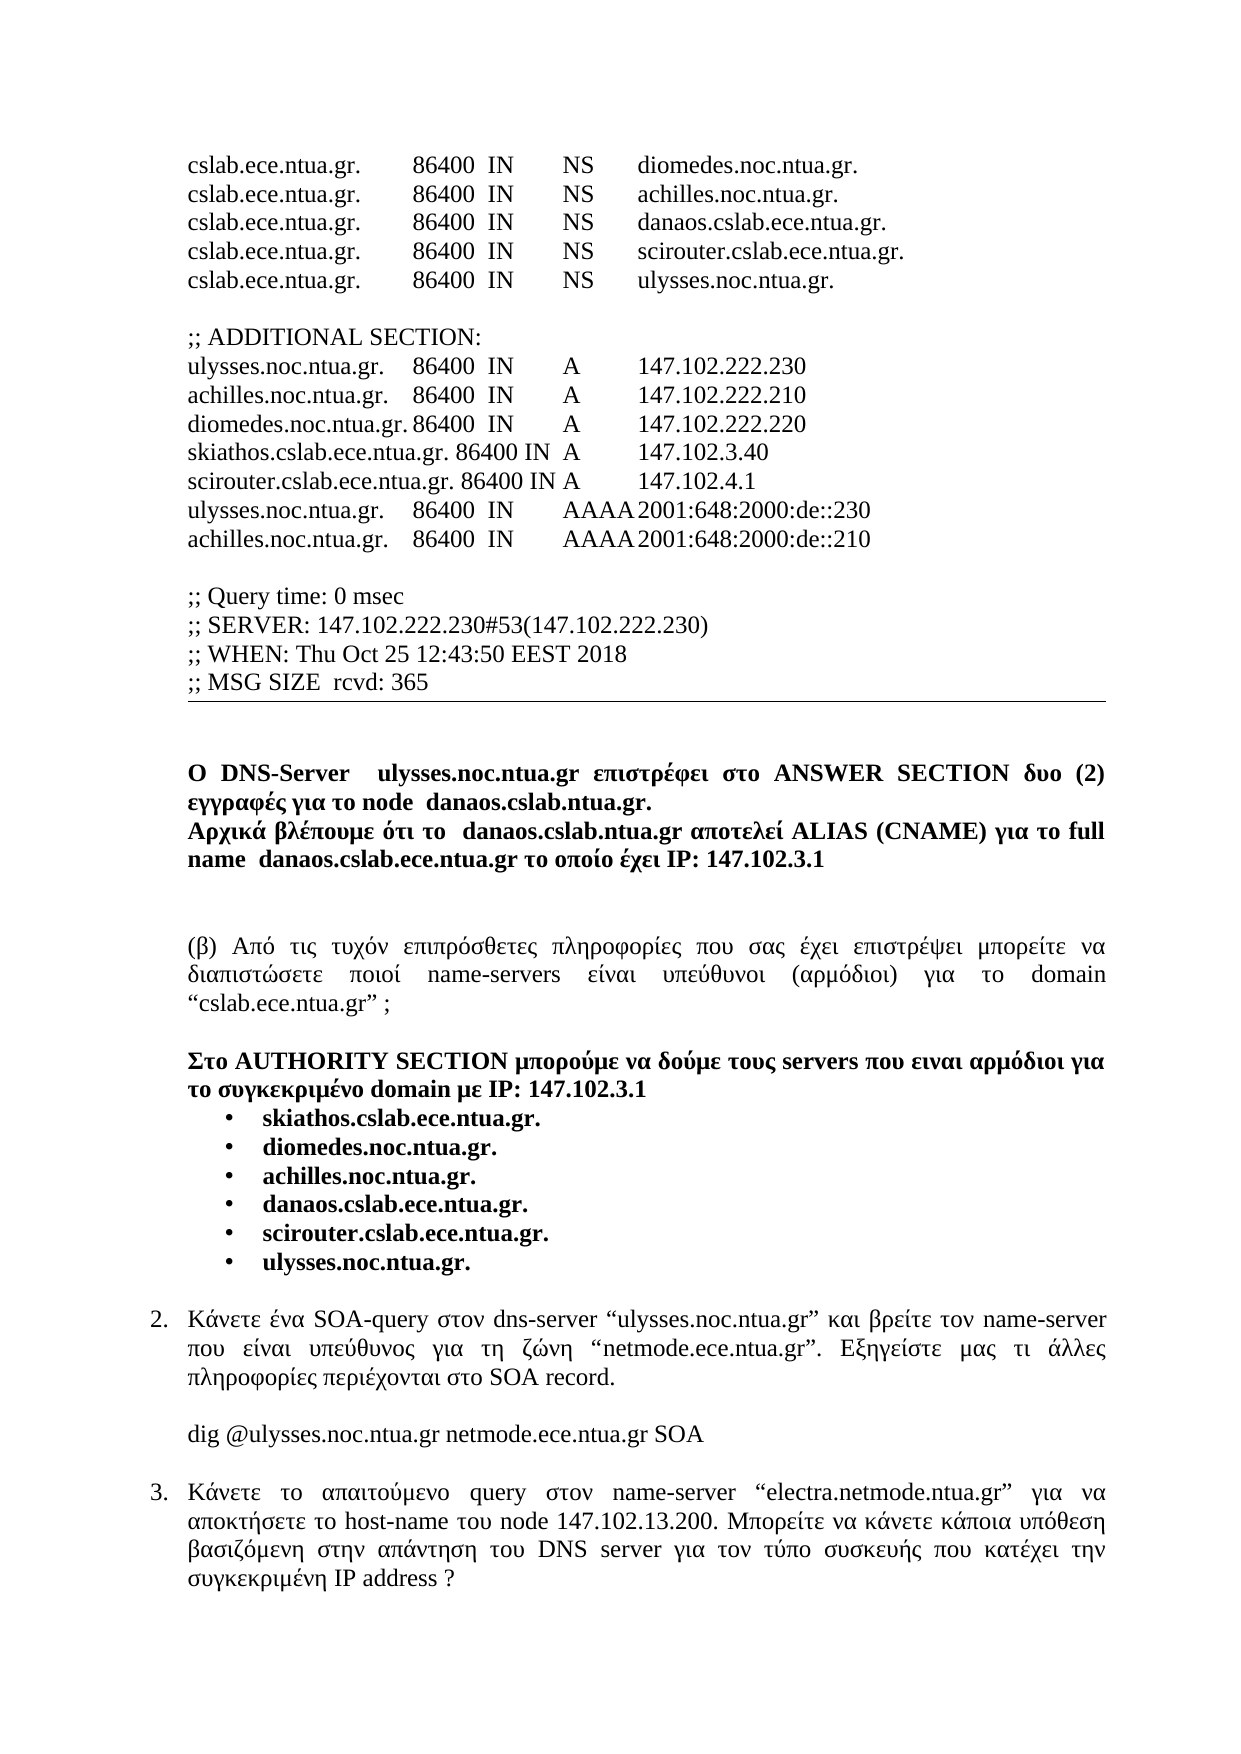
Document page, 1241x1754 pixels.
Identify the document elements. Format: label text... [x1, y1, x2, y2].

list ulysses.noc.ntua.gr. [225, 1247, 1106, 1304]
text ;; Query time: 0 msec [187, 581, 1106, 610]
text ;; WHEN: Thu Oct 25 12:43:50 EEST 2018 [187, 639, 1106, 667]
list diomedes.noc.ntua.gr. [225, 1132, 1106, 1161]
text cslab.ece.ntua.gr. 86400 IN NS scirouter.cslab.ece.ntua.gr. [187, 236, 1106, 265]
text Στο AUTHORITY SECTION μπορούμε να δούμε τους servers που ειναι αρμόδιοι για το συγκεκριμένο domain με IP: 147.102.3.1 [187, 1046, 1106, 1103]
list Κάνετε το απαιτούμενο query στον name-server “electra.netmode.ntua.gr” για να αποκτήσετε το host-name του node 147.102.13.200. Μπορείτε να κάνετε κάποια υπόθεση βασιζόμενη στην απάντηση του DNS server για τον τύπο συσκευής που κατέχει την συγκεκριμένη IP address ? [150, 1477, 1106, 1592]
list dig @ulysses.noc.ntua.gr netmode.ece.ntua.gr SOA [150, 1419, 1106, 1477]
list scirouter.cslab.ece.ntua.gr. [225, 1218, 1106, 1247]
text achilles.noc.ntua.gr. 86400 IN A 147.102.222.210 [187, 380, 1106, 409]
text cslab.ece.ntua.gr. 86400 IN NS ulysses.noc.ntua.gr. [187, 265, 1106, 294]
text skiathos.cslab.ece.ntua.gr. 86400 IN A 147.102.3.40 [187, 437, 1106, 466]
list Κάνετε ένα SOA-query στον dns-server “ulysses.noc.ntua.gr” και βρείτε τον name-server που είναι υπεύθυνος για τη ζώνη “netmode.ece.ntua.gr”. Εξηγείστε μας τι άλλες πληροφορίες περιέχονται στο SOA record. [150, 1304, 1106, 1391]
text ulysses.noc.ntua.gr. 86400 IN AAAA 2001:648:2000:de::230 [187, 495, 1106, 524]
text ;; SERVER: 147.102.222.230#53(147.102.222.230) [187, 610, 1106, 639]
text cslab.ece.ntua.gr. 86400 IN NS achilles.noc.ntua.gr. [187, 179, 1106, 207]
list skiathos.cslab.ece.ntua.gr. [225, 1103, 1106, 1132]
text Αρχικά βλέπουμε ότι το danaos.cslab.ntua.gr αποτελεί ALIAS (CNAME) για το full name danaos.cslab.ece.ntua.gr το οποίο έχει IP: 147.102.3.1 [187, 816, 1106, 873]
text ;; ADDITIONAL SECTION: [187, 322, 1106, 351]
text ;; MSG SIZE rcvd: 365 [187, 667, 1106, 701]
text ulysses.noc.ntua.gr. 86400 IN A 147.102.222.230 [187, 351, 1106, 380]
text cslab.ece.ntua.gr. 86400 IN NS danaos.cslab.ece.ntua.gr. [187, 207, 1106, 236]
text cslab.ece.ntua.gr. 86400 IN NS diomedes.noc.ntua.gr. [187, 150, 1106, 179]
list achilles.noc.ntua.gr. [225, 1161, 1106, 1189]
text scirouter.cslab.ece.ntua.gr. 86400 IN A 147.102.4.1 [187, 466, 1106, 495]
text diomedes.noc.ntua.gr. 86400 IN A 147.102.222.220 [187, 409, 1106, 437]
list danaos.cslab.ece.ntua.gr. [225, 1189, 1106, 1218]
text achilles.noc.ntua.gr. 86400 IN AAAA 2001:648:2000:de::210 [187, 524, 1106, 552]
text (β) Από τις τυχόν επιπρόσθετες πληροφορίες που σας έχει επιστρέψει μπορείτε να διαπιστώσετε ποιοί name-servers είναι υπεύθυνοι (αρμόδιοι) για το domain “cslab.ece.ntua.gr” ; [187, 931, 1106, 1017]
text O DNS-Server ulysses.noc.ntua.gr επιστρέφει στο ANSWER SECTION δυο (2) εγγραφές για το node danaos.cslab.ntua.gr. [187, 758, 1106, 816]
